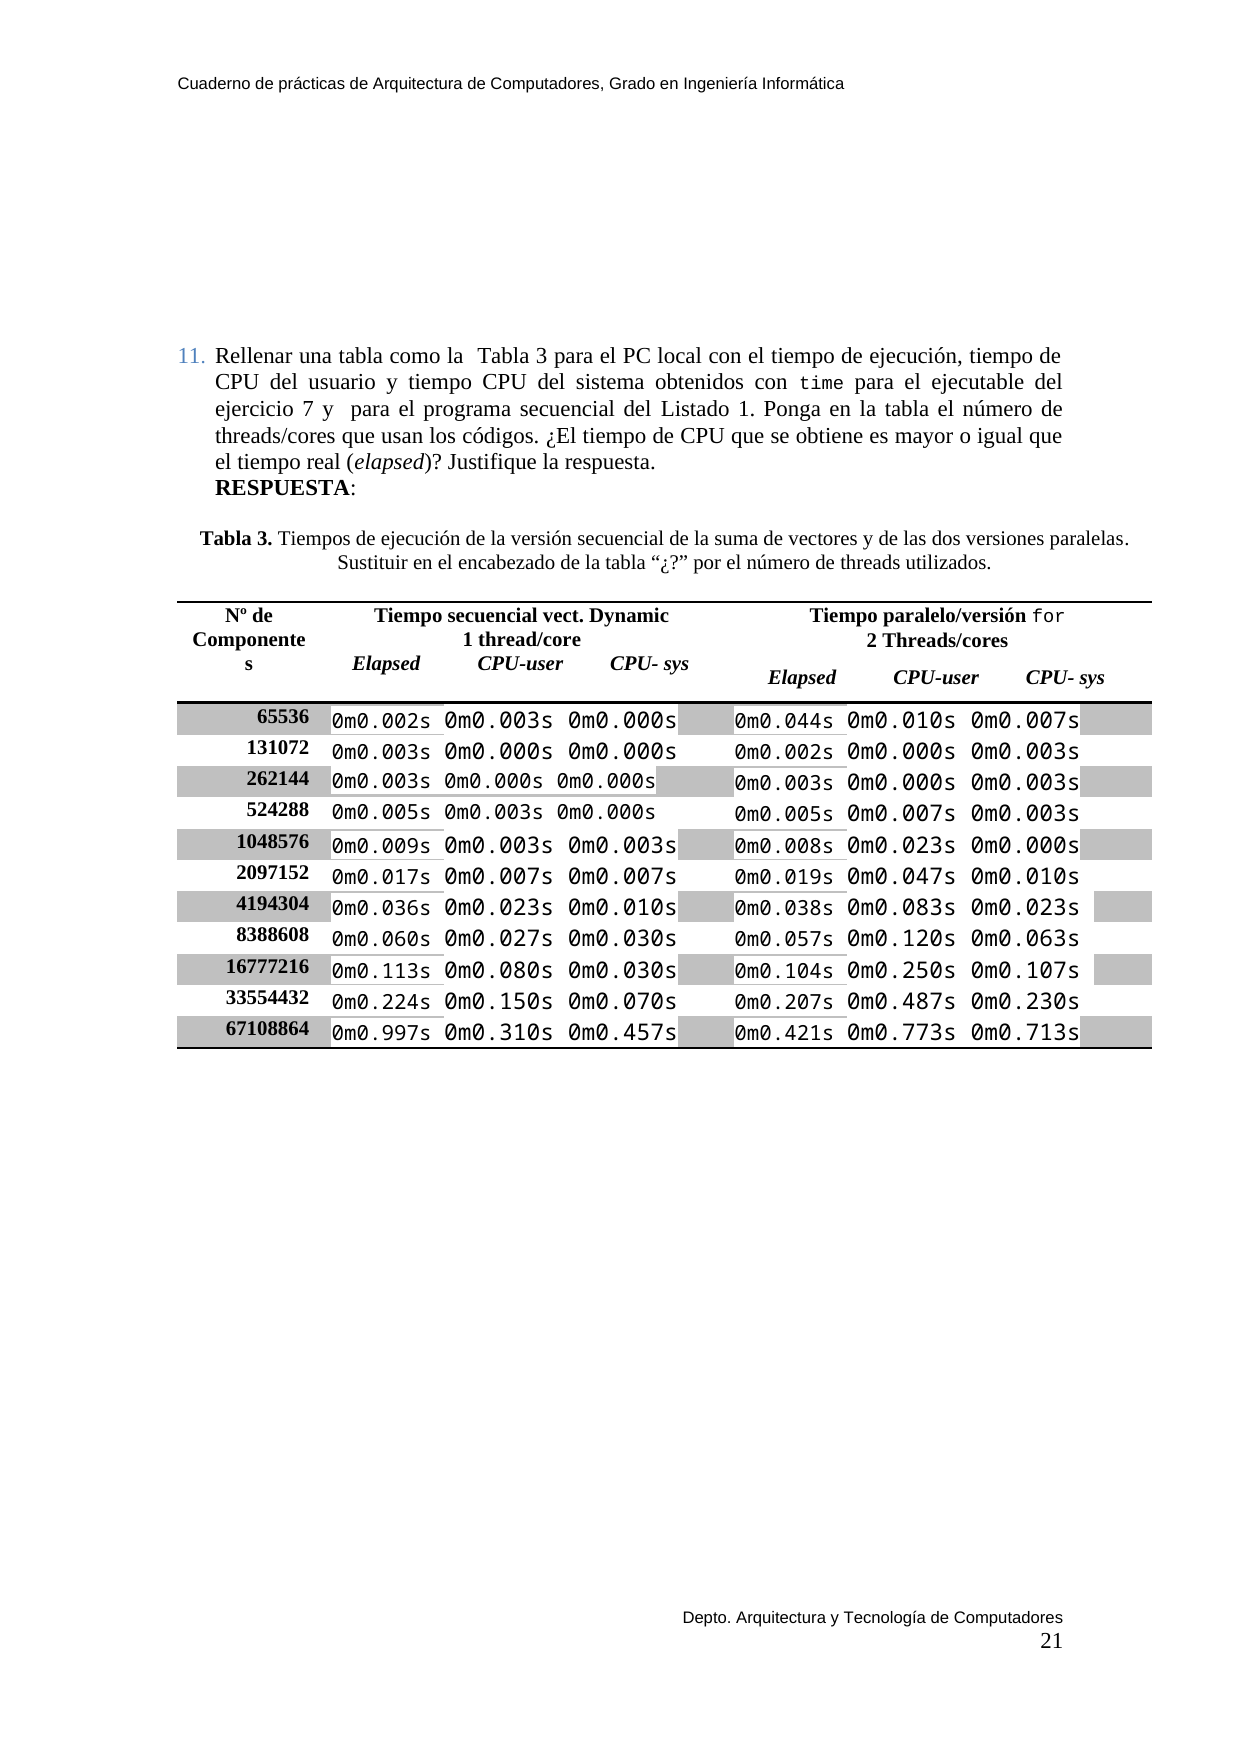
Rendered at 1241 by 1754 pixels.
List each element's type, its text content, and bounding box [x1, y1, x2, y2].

table_header Tiempo secuencial vect. Dynamic 1 thread/core Elapsed CPU-user CPU- sys [320, 603, 723, 701]
table_cell 0m0.002s 0m0.003s 0m0.000s [320, 704, 723, 735]
table_cell 0m0.038s 0m0.083s 0m0.023s [723, 891, 1152, 922]
table_cell 0m0.009s 0m0.003s 0m0.003s [320, 829, 723, 860]
list Rellenar una tabla como la Tabla 3 para el PC local con el tiempo de ejecución, tiempo de CPU del usuario y tiempo CPU del sistema obtenidos con time para el ejecutable del ejercicio 7 y para el programa secuencial del Listado 1. Ponga en la tabla el número de threads/cores que usan los códigos. ¿El tiempo de CPU que se obtiene es mayor o igual que el tiempo real (elapsed)? Justifique la respuesta. [177, 342, 1063, 474]
table_header Tabla 3. Tiempos de ejecución de la versión secuencial de la suma de vectores y de las dos versiones paralelas. Sustituir en el encabezado de la tabla “¿?” por el número de threads utilizados. [166, 501, 1163, 574]
table_cell 0m0.104s 0m0.250s 0m0.107s [723, 954, 1152, 985]
table_cell 524288 [177, 797, 320, 828]
table_cell 0m0.997s 0m0.310s 0m0.457s [320, 1016, 723, 1047]
table_cell 4194304 [177, 891, 320, 922]
table_cell 0m0.113s 0m0.080s 0m0.030s [320, 954, 723, 985]
table_cell 0m0.003s 0m0.000s 0m0.003s [723, 766, 1152, 797]
table_cell 16777216 [177, 954, 320, 985]
table_cell 0m0.019s 0m0.047s 0m0.010s [723, 860, 1152, 891]
table_header Tiempo paralelo/versión for 2 Threads/cores Elapsed CPU-user CPU- sys [723, 603, 1152, 701]
table_cell 131072 [177, 735, 320, 766]
table_cell 0m0.002s 0m0.000s 0m0.003s [723, 735, 1152, 766]
table_cell 1048576 [177, 829, 320, 860]
table_cell 0m0.044s 0m0.010s 0m0.007s [723, 704, 1152, 735]
table_cell 0m0.207s 0m0.487s 0m0.230s [723, 985, 1152, 1016]
table_header Nº de Componentes [177, 603, 320, 701]
table_cell 65536 [177, 704, 320, 735]
table_cell 0m0.036s 0m0.023s 0m0.010s [320, 891, 723, 922]
table_cell 67108864 [177, 1016, 320, 1047]
table_cell 0m0.060s 0m0.027s 0m0.030s [320, 922, 723, 953]
table_cell 0m0.008s 0m0.023s 0m0.000s [723, 829, 1152, 860]
table_cell [166, 574, 1163, 1049]
text RESPUESTA: [215, 474, 1063, 501]
table_cell 0m0.224s 0m0.150s 0m0.070s [320, 985, 723, 1016]
table_cell 0m0.005s 0m0.007s 0m0.003s [723, 797, 1152, 828]
table_cell 0m0.003s 0m0.000s 0m0.000s [320, 735, 723, 766]
table_cell 0m0.003s 0m0.000s 0m0.000s [320, 766, 723, 797]
table_cell 0m0.017s 0m0.007s 0m0.007s [320, 860, 723, 891]
table_cell 262144 [177, 766, 320, 797]
table_cell 0m0.057s 0m0.120s 0m0.063s [723, 922, 1152, 953]
table_cell 2097152 [177, 860, 320, 891]
table_cell 33554432 [177, 985, 320, 1016]
table_cell 8388608 [177, 922, 320, 953]
table_cell 0m0.005s 0m0.003s 0m0.000s [320, 797, 723, 828]
table_cell 0m0.421s 0m0.773s 0m0.713s [723, 1016, 1152, 1047]
